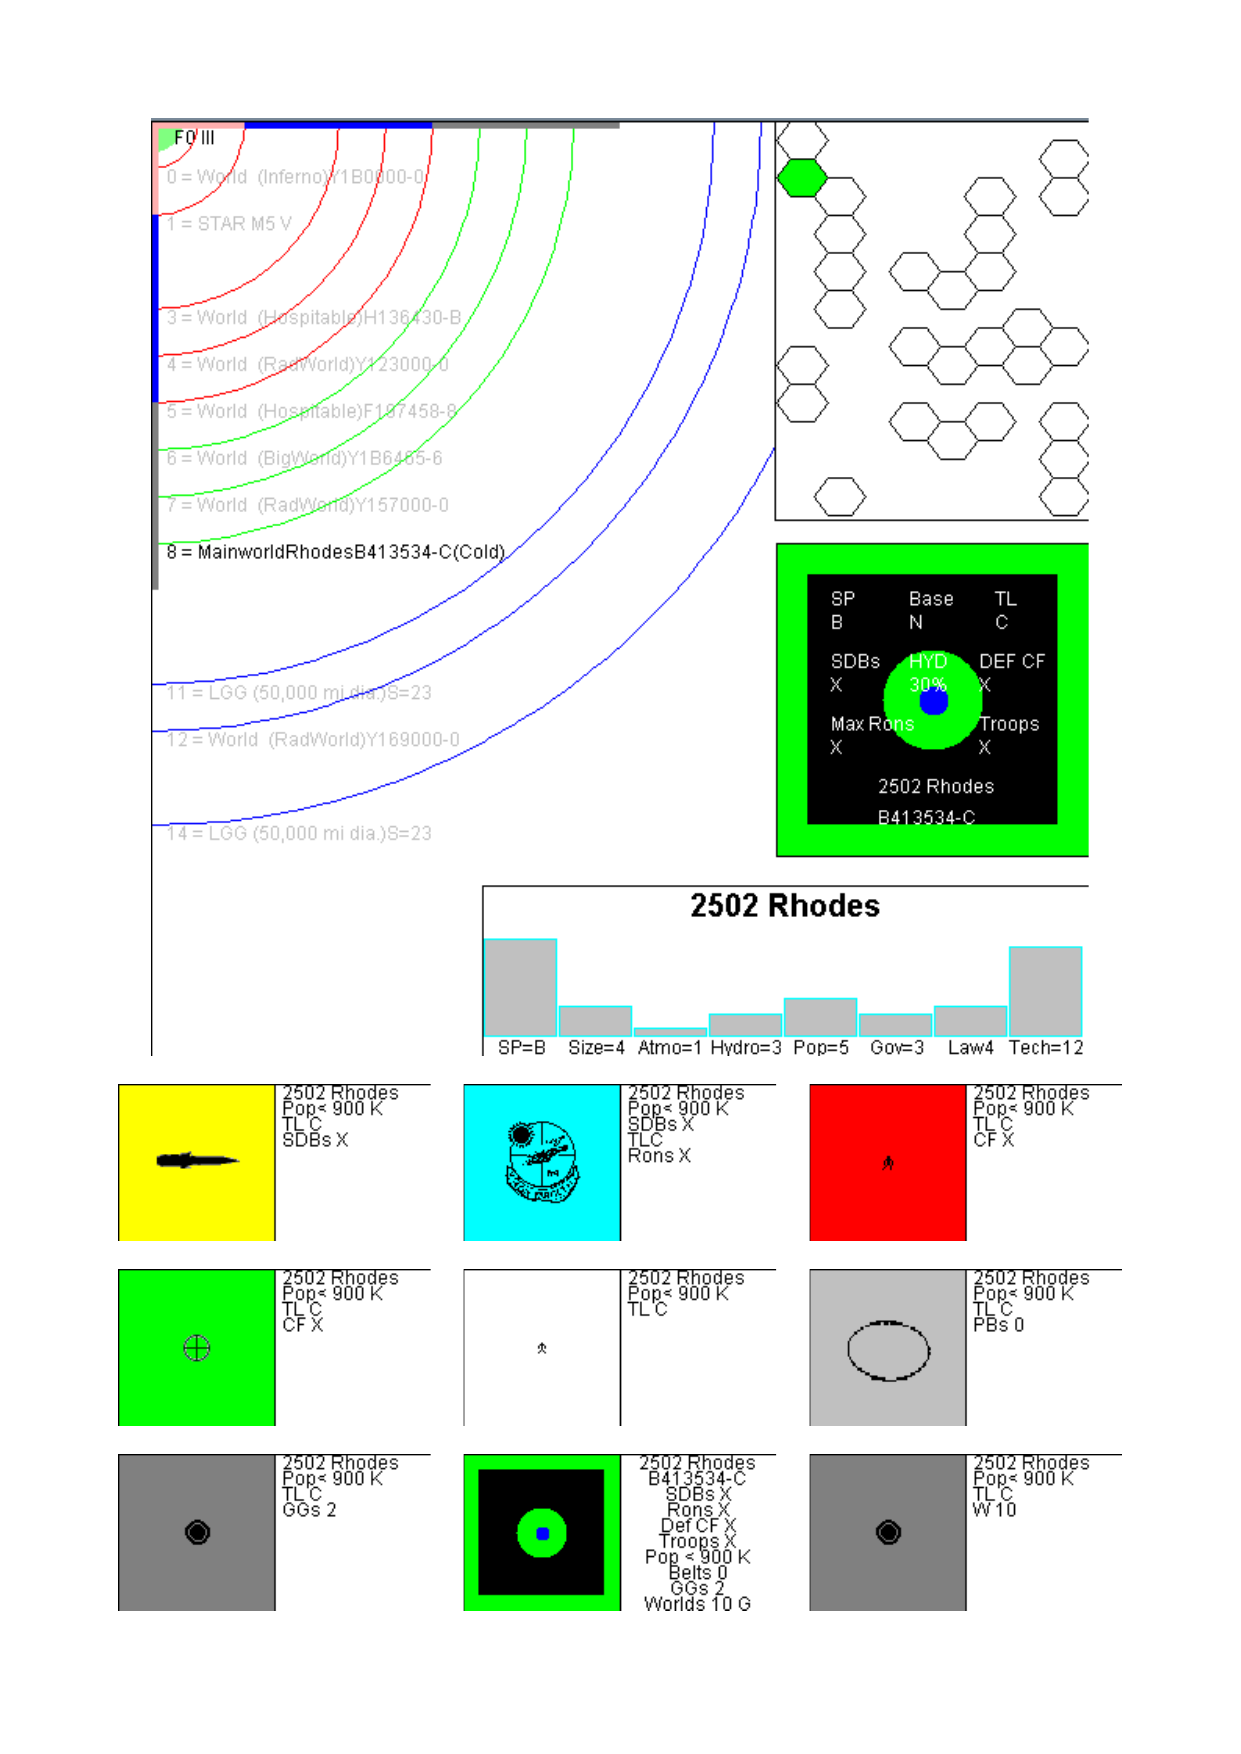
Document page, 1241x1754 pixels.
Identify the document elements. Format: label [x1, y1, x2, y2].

picture [809, 1269, 1122, 1426]
picture [118, 1084, 431, 1241]
picture [463, 1454, 777, 1611]
picture [118, 1269, 431, 1426]
picture [118, 1454, 431, 1611]
picture [151, 118, 1089, 1056]
picture [463, 1084, 777, 1241]
picture [809, 1084, 1122, 1241]
picture [809, 1454, 1122, 1611]
picture [463, 1269, 777, 1426]
